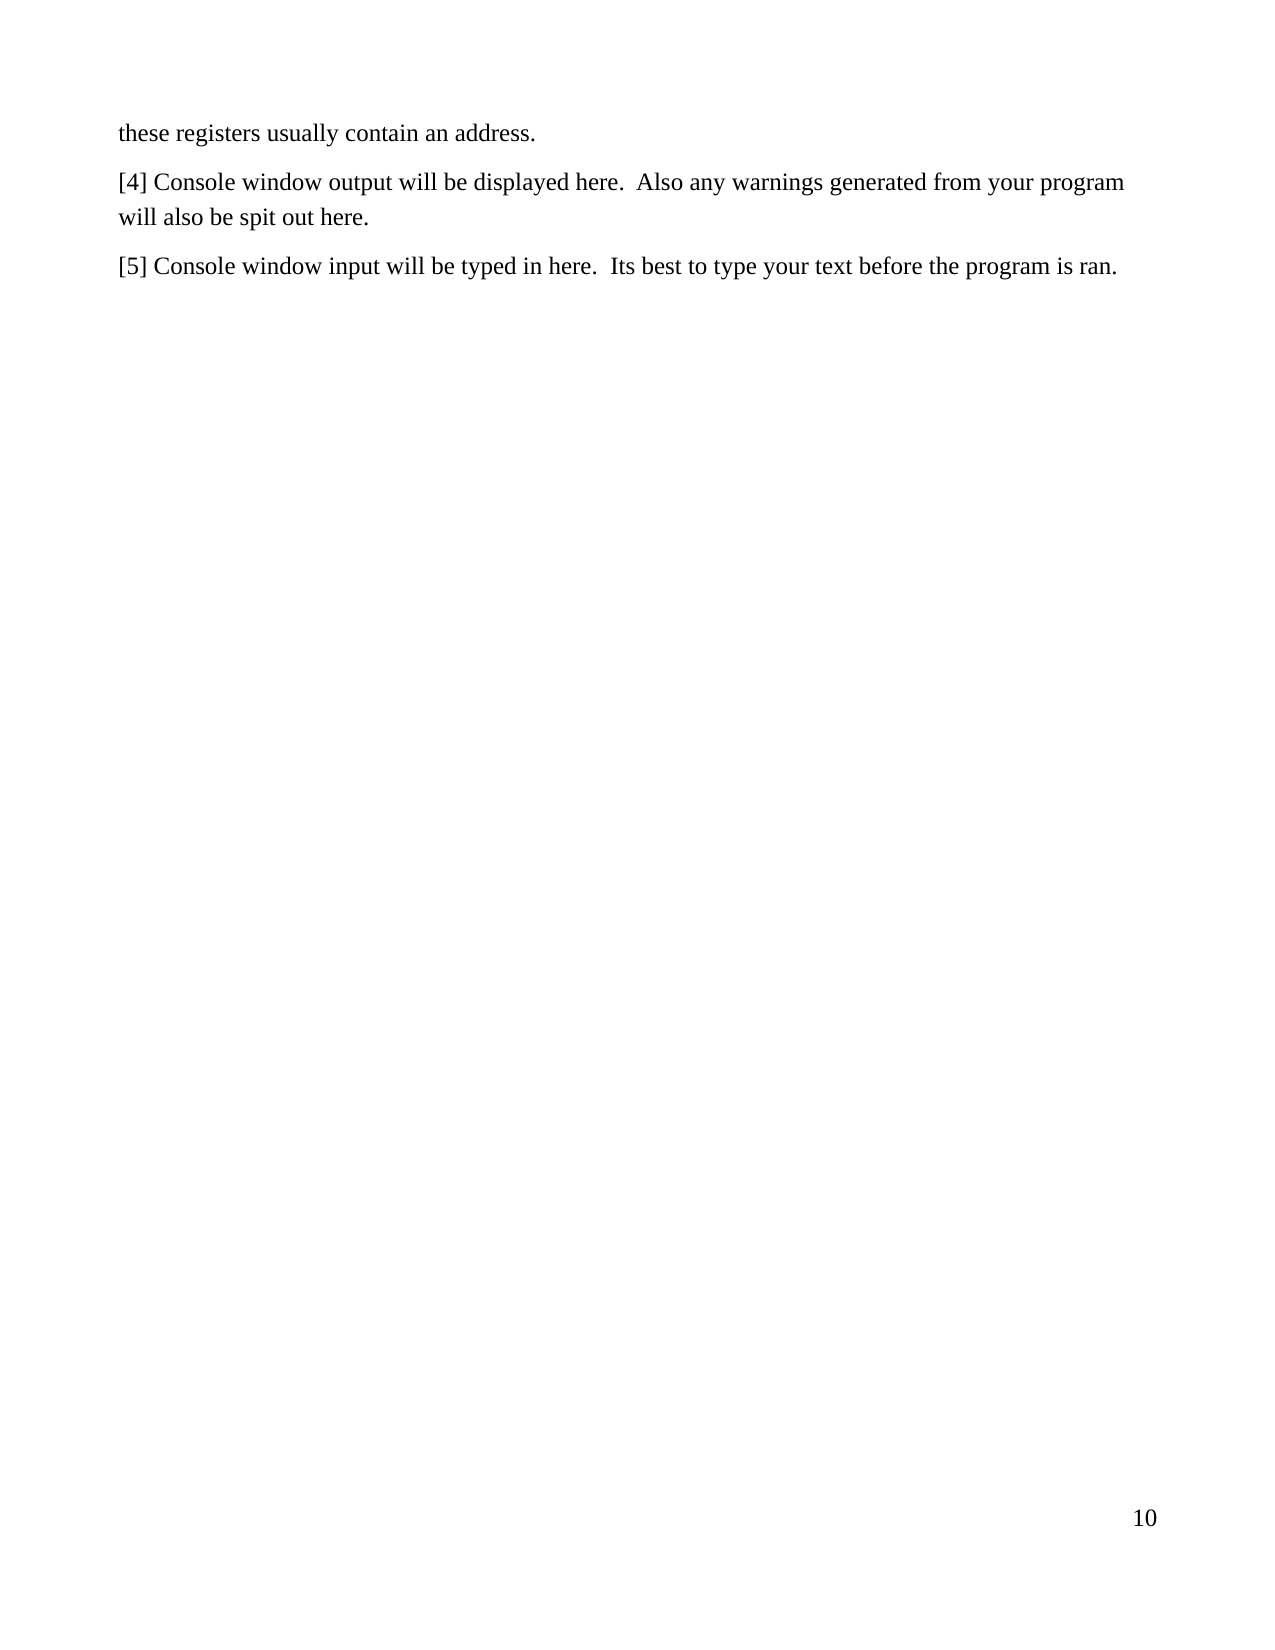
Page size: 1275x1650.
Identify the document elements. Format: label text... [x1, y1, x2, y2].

text these registers usually contain an address. [118, 118, 1157, 147]
text [5] Console window input will be typed in here. Its best to type your text before the program is ran. [118, 251, 1157, 279]
text [4] Console window output will be displayed here. Also any warnings generated from your program will also be spit out here. [118, 167, 1157, 230]
